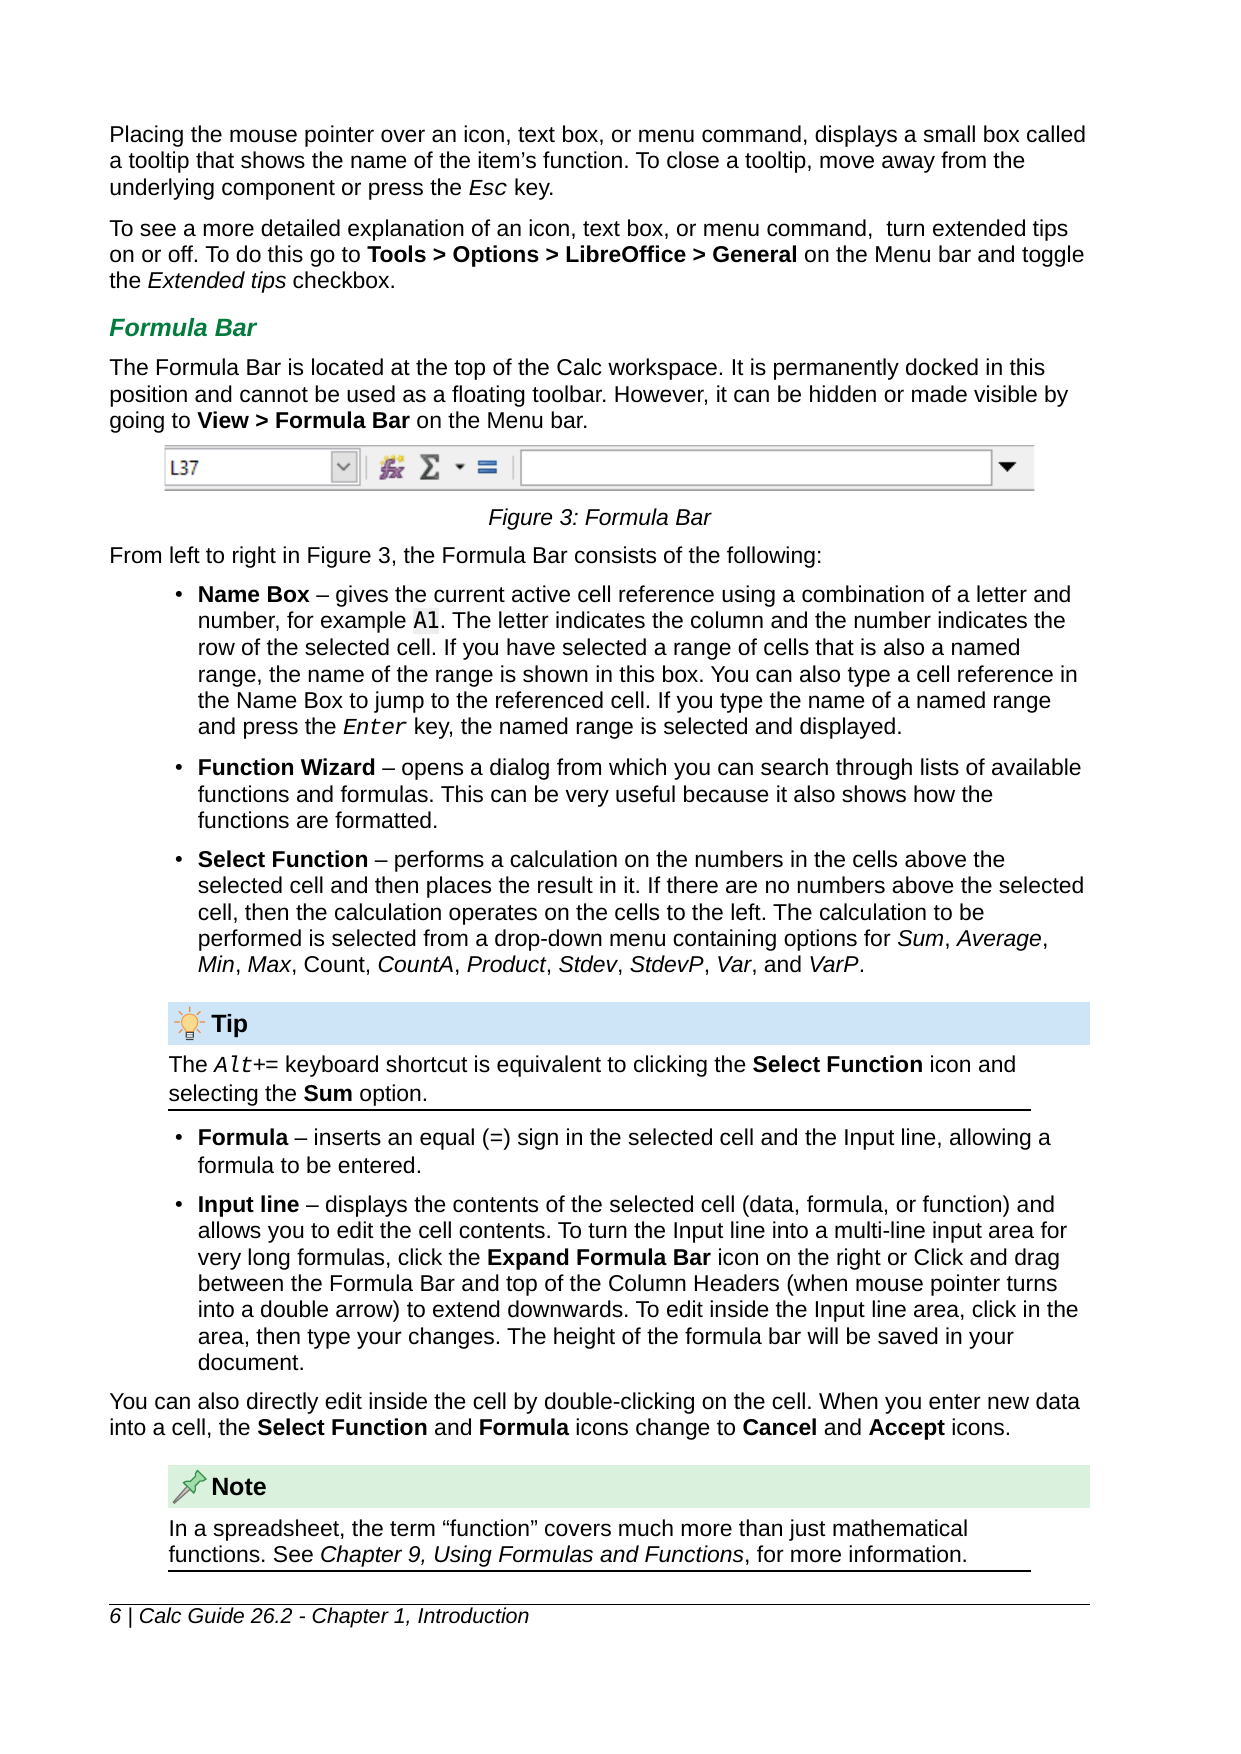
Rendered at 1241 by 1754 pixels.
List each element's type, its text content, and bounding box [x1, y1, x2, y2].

text In a spreadsheet, the term “function” covers much more than just mathematical functions. See Chapter 9, Using Formulas and Functions, for more information. [168, 1514, 1031, 1570]
text Figure 3: Formula Bar [164, 503, 1034, 530]
list Function Wizard – opens a dialog from which you can search through lists of available functions and formulas. This can be very useful because it also shows how the functions are formatted. [183, 754, 1090, 833]
list Input line – displays the contents of the selected cell (data, formula, or function) and allows you to edit the cell contents. To turn the Input line into a multi-line input area for very long formulas, click the Expand Formula Bar icon on the right or Click and drag between the Formula Bar and top of the Column Headers (when mouse pointer turns into a double arrow) to extend downwards. To edit inside the Input line area, click in the area, then type your changes. The height of the formula bar will be saved in your document. [183, 1191, 1090, 1375]
subtitle Note [168, 1465, 1090, 1508]
list Name Box – gives the current active cell reference using a combination of a letter and number, for example A1. The letter indicates the column and the number indicates the row of the selected cell. If you have selected a range of cells that is also a named range, the name of the range is shown in this box. You can also type a cell reference in the Name Box to jump to the referenced cell. If you type the name of a named range and press the Enter key, the named range is selected and displayed. [183, 581, 1090, 742]
subtitle Formula Bar [109, 313, 1090, 342]
text You can also directly edit inside the cell by double-clicking on the cell. When you enter new data into a cell, the Select Function and Formula icons change to Cancel and Accept icons. [109, 1388, 1090, 1441]
picture [164, 445, 1035, 491]
text Placing the mouse pointer over an icon, text box, or menu command, displays a small box called a tooltip that shows the name of the item’s function. To close a tooltip, move away from the underlying component or press the Esc key. [109, 121, 1090, 202]
list To see a more detailed explanation of an icon, text box, or menu command, turn extended tips on or off. To do this go to Tools > Options > LibreOffice > General on the Menu bar and toggle the Extended tips checkbox. [109, 214, 1090, 294]
text The Alt+= keyboard shortcut is equivalent to clicking the Select Function icon and selecting the Sum option. [168, 1051, 1031, 1109]
subtitle Tip [168, 1002, 1090, 1045]
list Formula – inserts an equal (=) sign in the selected cell and the Input line, allowing a formula to be entered. [183, 1124, 1090, 1178]
text The Formula Bar is located at the top of the Calc workspace. It is permanently docked in this position and cannot be used as a floating toolbar. However, it can be hidden or made visible by going to View > Formula Bar on the Menu bar. [109, 354, 1090, 433]
list Select Function – performs a calculation on the numbers in the cells above the selected cell and then places the result in it. If there are no numbers above the selected cell, then the calculation operates on the cells to the left. The calculation to be performed is selected from a drop-down menu containing options for Sum, Average, Min, Max, Count, CountA, Product, Stdev, StdevP, Var, and VarP. [183, 846, 1090, 977]
list From left to right in Figure 3, the Formula Bar consists of the following: [109, 542, 1090, 568]
